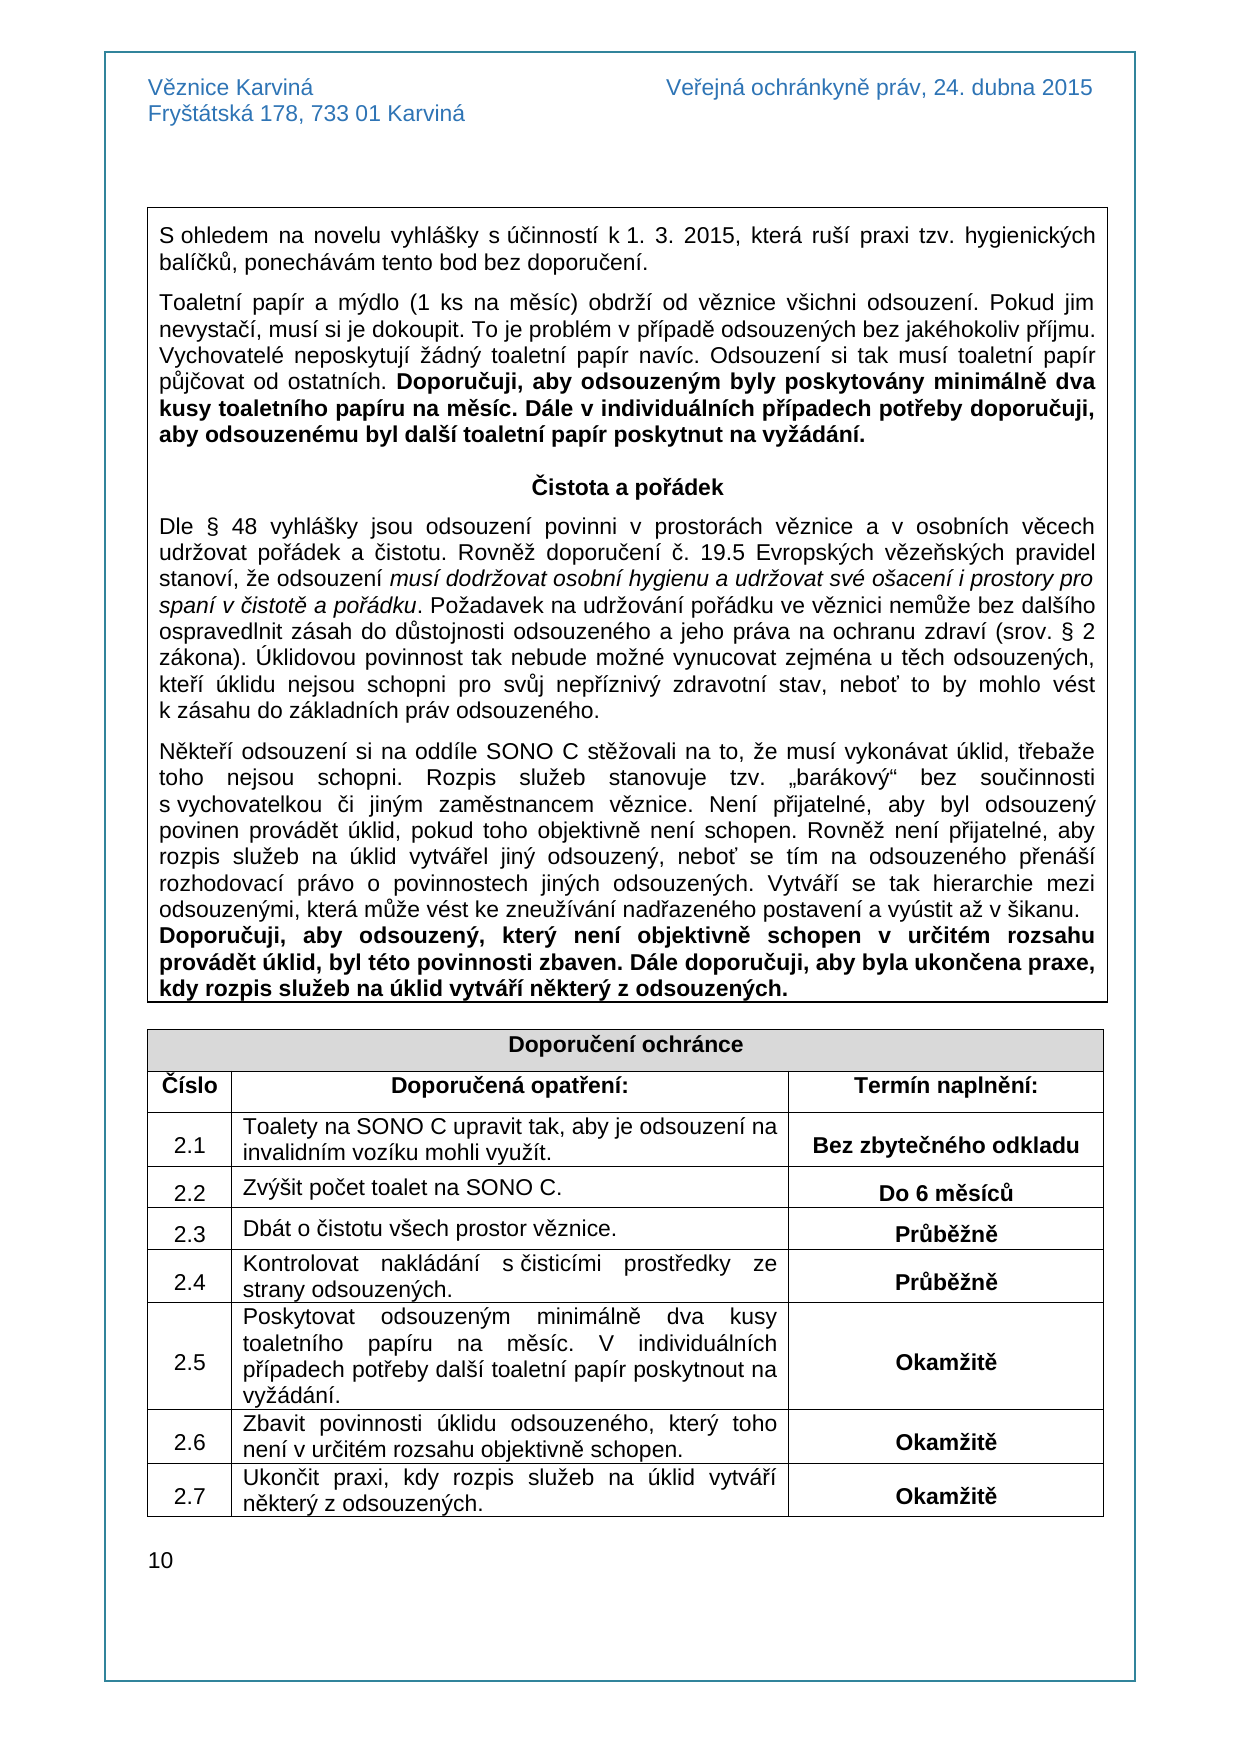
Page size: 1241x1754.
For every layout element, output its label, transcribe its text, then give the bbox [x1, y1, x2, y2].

table_cell 2.3 [148, 1208, 231, 1248]
table_cell 2.4 [148, 1250, 231, 1302]
table_cell Okamžitě [789, 1303, 1103, 1409]
table_cell S ohledem na novelu vyhlášky s účinností k 1. 3. 2015, která ruší praxi tzv. hygienických balíčků, ponechávám tento bod bez doporučení. Toaletní papír a mýdlo (1 ks na měsíc) obdrží od věznice všichni odsouzení. Pokud jim nevystačí, musí si je dokoupit. To je problém v případě odsouzených bez jakéhokoliv příjmu. Vychovatelé neposkytují žádný toaletní papír navíc. Odsouzení si tak musí toaletní papír půjčovat od ostatních. Doporučuji, aby odsouzeným byly poskytovány minimálně dva kusy toaletního papíru na měsíc. Dále v individuálních případech potřeby doporučuji, aby odsouzenému byl další toaletní papír poskytnut na vyžádání. Čistota a pořádek Dle § 48 vyhlášky jsou odsouzení povinni v prostorách věznice a v osobních věcech udržovat pořádek a čistotu. Rovněž doporučení č. 19.5 Evropských vězeňských pravidel stanoví, že odsouzení musí dodržovat osobní hygienu a udržovat své ošacení i prostory pro spaní v čistotě a pořádku. Požadavek na udržování pořádku ve věznici nemůže bez dalšího ospravedlnit zásah do důstojnosti odsouzeného a jeho práva na ochranu zdraví (srov. § 2 zákona). Úklidovou povinnost tak nebude možné vynucovat zejména u těch odsouzených, kteří úklidu nejsou schopni pro svůj nepříznivý zdravotní stav, neboť to by mohlo vést k zásahu do základních práv odsouzeného. Někteří odsouzení si na oddíle SONO C stěžovali na to, že musí vykonávat úklid, třebaže toho nejsou schopni. Rozpis služeb stanovuje tzv. „barákový“ bez součinnosti s vychovatelkou či jiným zaměstnancem věznice. Není přijatelné, aby byl odsouzený povinen provádět úklid, pokud toho objektivně není schopen. Rovněž není přijatelné, aby rozpis služeb na úklid vytvářel jiný odsouzený, neboť se tím na odsouzeného přenáší rozhodovací právo o povinnostech jiných odsouzených. Vytváří se tak hierarchie mezi odsouzenými, která může vést ke zneužívání nadřazeného postavení a vyústit až v šikanu. Doporučuji, aby odsouzený, který není objektivně schopen v určitém rozsahu provádět úklid, byl této povinnosti zbaven. Dále doporučuji, aby byla ukončena praxe, kdy rozpis služeb na úklid vytváří některý z odsouzených. [148, 208, 1107, 1001]
table_cell 2.2 [148, 1167, 231, 1207]
table_cell Okamžitě [789, 1410, 1103, 1462]
table_cell 2.6 [148, 1410, 231, 1462]
table_cell Termín naplnění: [789, 1072, 1103, 1112]
table_cell Do 6 měsíců [789, 1167, 1103, 1207]
table_cell Okamžitě [789, 1464, 1103, 1516]
table_cell Zvýšit počet toalet na SONO C. [232, 1167, 788, 1207]
table_header Doporučení ochránce [148, 1030, 1103, 1071]
table_cell 2.7 [148, 1464, 231, 1516]
table_cell Ukončit praxi, kdy rozpis služeb na úklid vytváří některý z odsouzených. [232, 1464, 788, 1516]
table_cell 2.1 [148, 1113, 231, 1166]
table_cell Dbát o čistotu všech prostor věznice. [232, 1208, 788, 1248]
table_cell Toalety na SONO C upravit tak, aby je odsouzení na invalidním vozíku mohli využít. [232, 1113, 788, 1166]
table_cell Bez zbytečného odkladu [789, 1113, 1103, 1166]
table_cell Průběžně [789, 1208, 1103, 1248]
table_cell Zbavit povinnosti úklidu odsouzeného, který toho není v určitém rozsahu objektivně schopen. [232, 1410, 788, 1462]
table_cell Číslo [148, 1072, 231, 1112]
table_cell 2.5 [148, 1303, 231, 1409]
table_cell Doporučená opatření: [232, 1072, 788, 1112]
table_cell Poskytovat odsouzeným minimálně dva kusy toaletního papíru na měsíc. V individuálních případech potřeby další toaletní papír poskytnout na vyžádání. [232, 1303, 788, 1409]
table_cell Kontrolovat nakládání s čisticími prostředky ze strany odsouzených. [232, 1250, 788, 1302]
table_cell Průběžně [789, 1250, 1103, 1302]
